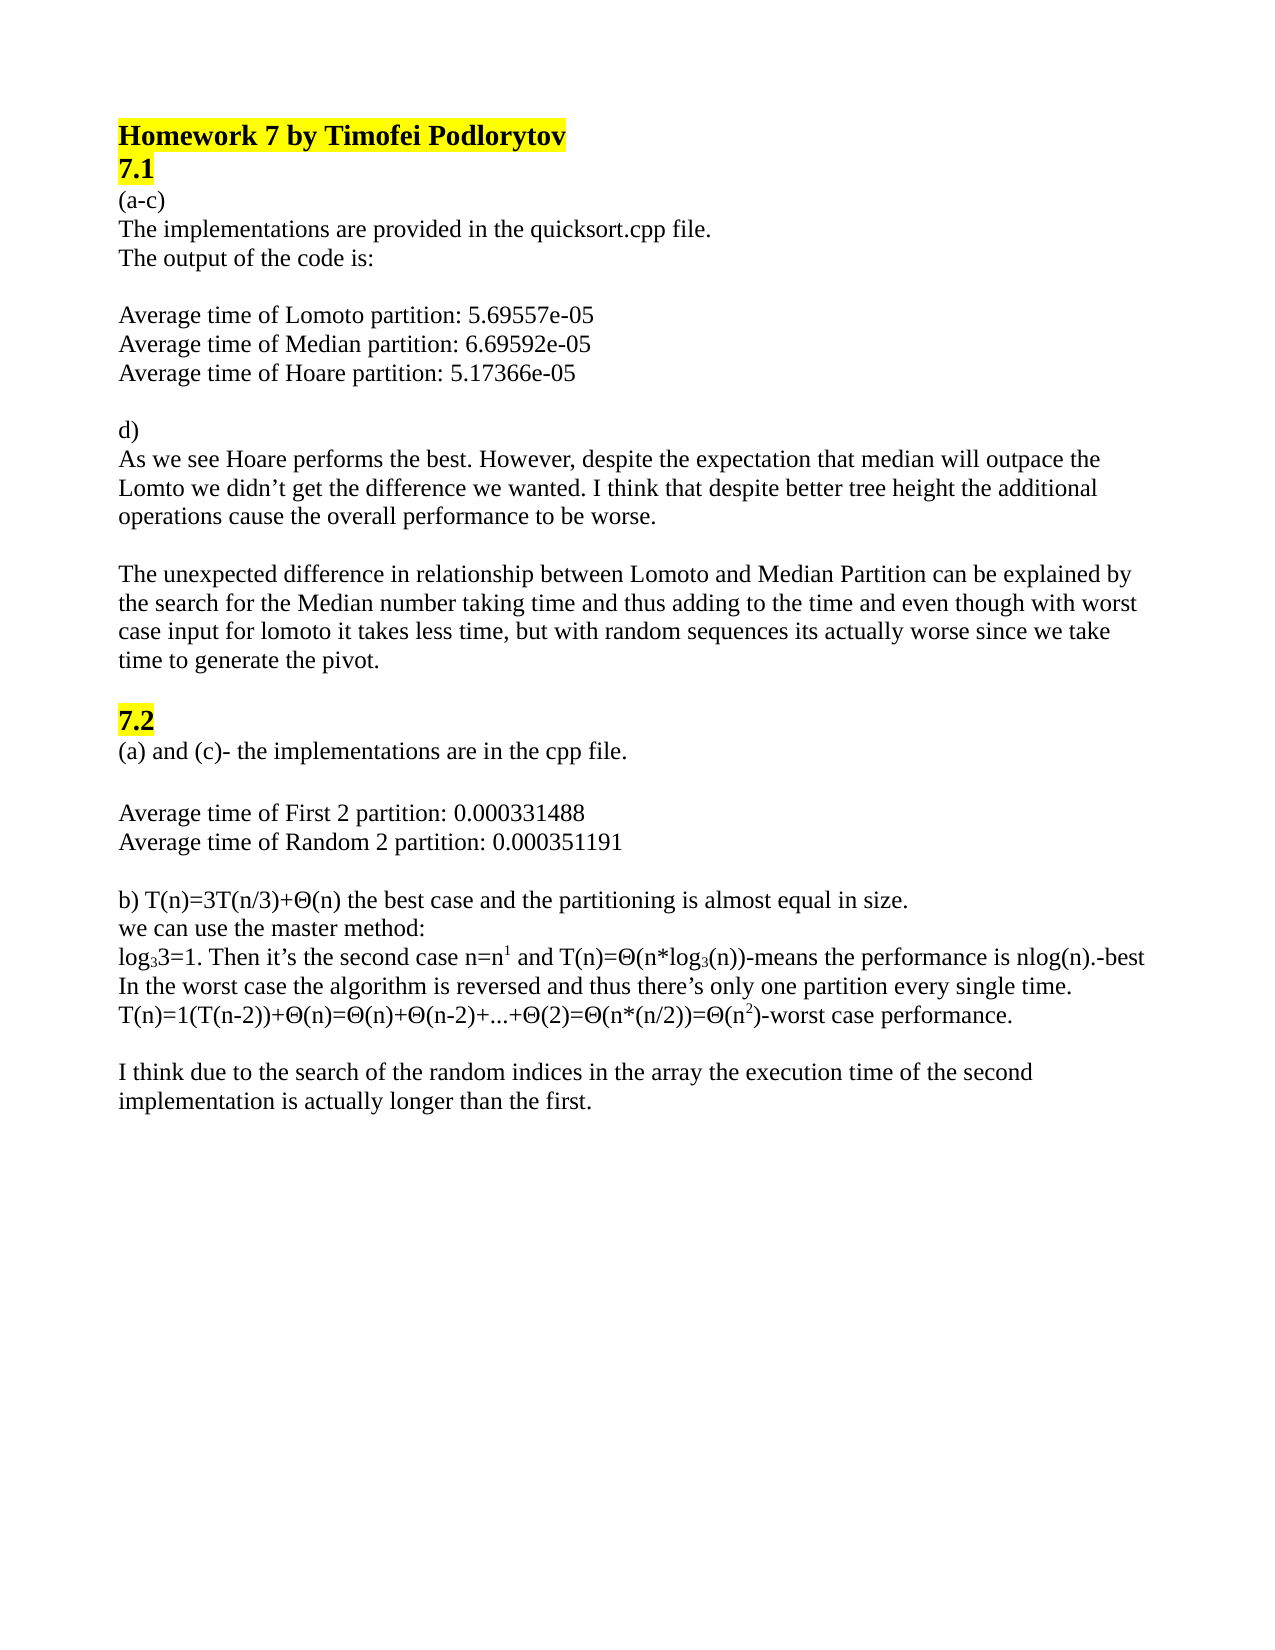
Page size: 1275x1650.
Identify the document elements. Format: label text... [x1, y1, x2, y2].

text log33=1. Then it’s the second case n=n1 and T(n)=Θ(n*log3(n))-means the performance is nlog(n).-best [118, 942, 1157, 971]
text we can use the master method: [118, 913, 1157, 942]
text Average time of Hoare partition: 5.17366e-05 [118, 358, 1157, 386]
text (a) and (c)- the implementations are in the cpp file. [118, 736, 1157, 765]
text (a-c) [118, 185, 1157, 214]
text In the worst case the algorithm is reversed and thus there’s only one partition every single time. [118, 971, 1157, 1000]
text Homework 7 by Timofei Podlorytov [118, 118, 1157, 152]
text Average time of Lomoto partition: 5.69557e-05 [118, 300, 1157, 329]
text As we see Hoare performs the best. However, despite the expectation that median will outpace the Lomto we didn’t get the difference we wanted. I think that despite better tree height the additional operations cause the overall performance to be worse. [118, 444, 1157, 530]
text b) T(n)=3T(n/3)+Θ(n) the best case and the partitioning is almost equal in size. [118, 885, 1157, 913]
text d) [118, 415, 1157, 444]
text 7.2 [118, 703, 1157, 736]
text The implementations are provided in the quicksort.cpp file. [118, 214, 1157, 243]
text 7.1 [118, 152, 1157, 185]
text The output of the code is: [118, 243, 1157, 271]
text The unexpected difference in relationship between Lomoto and Median Partition can be explained by the search for the Median number taking time and thus adding to the time and even though with worst case input for lomoto it takes less time, but with random sequences its actually worse since we take time to generate the pivot. [118, 559, 1157, 674]
text I think due to the search of the random indices in the array the execution time of the second implementation is actually longer than the first. [118, 1057, 1157, 1115]
text Average time of Median partition: 6.69592e-05 [118, 329, 1157, 358]
text Average time of Random 2 partition: 0.000351191 [118, 827, 1157, 856]
text T(n)=1(T(n-2))+Θ(n)=Θ(n)+Θ(n-2)+...+Θ(2)=Θ(n*(n/2))=Θ(n2)-worst case performance. [118, 1000, 1157, 1028]
text Average time of First 2 partition: 0.000331488 [118, 798, 1157, 827]
